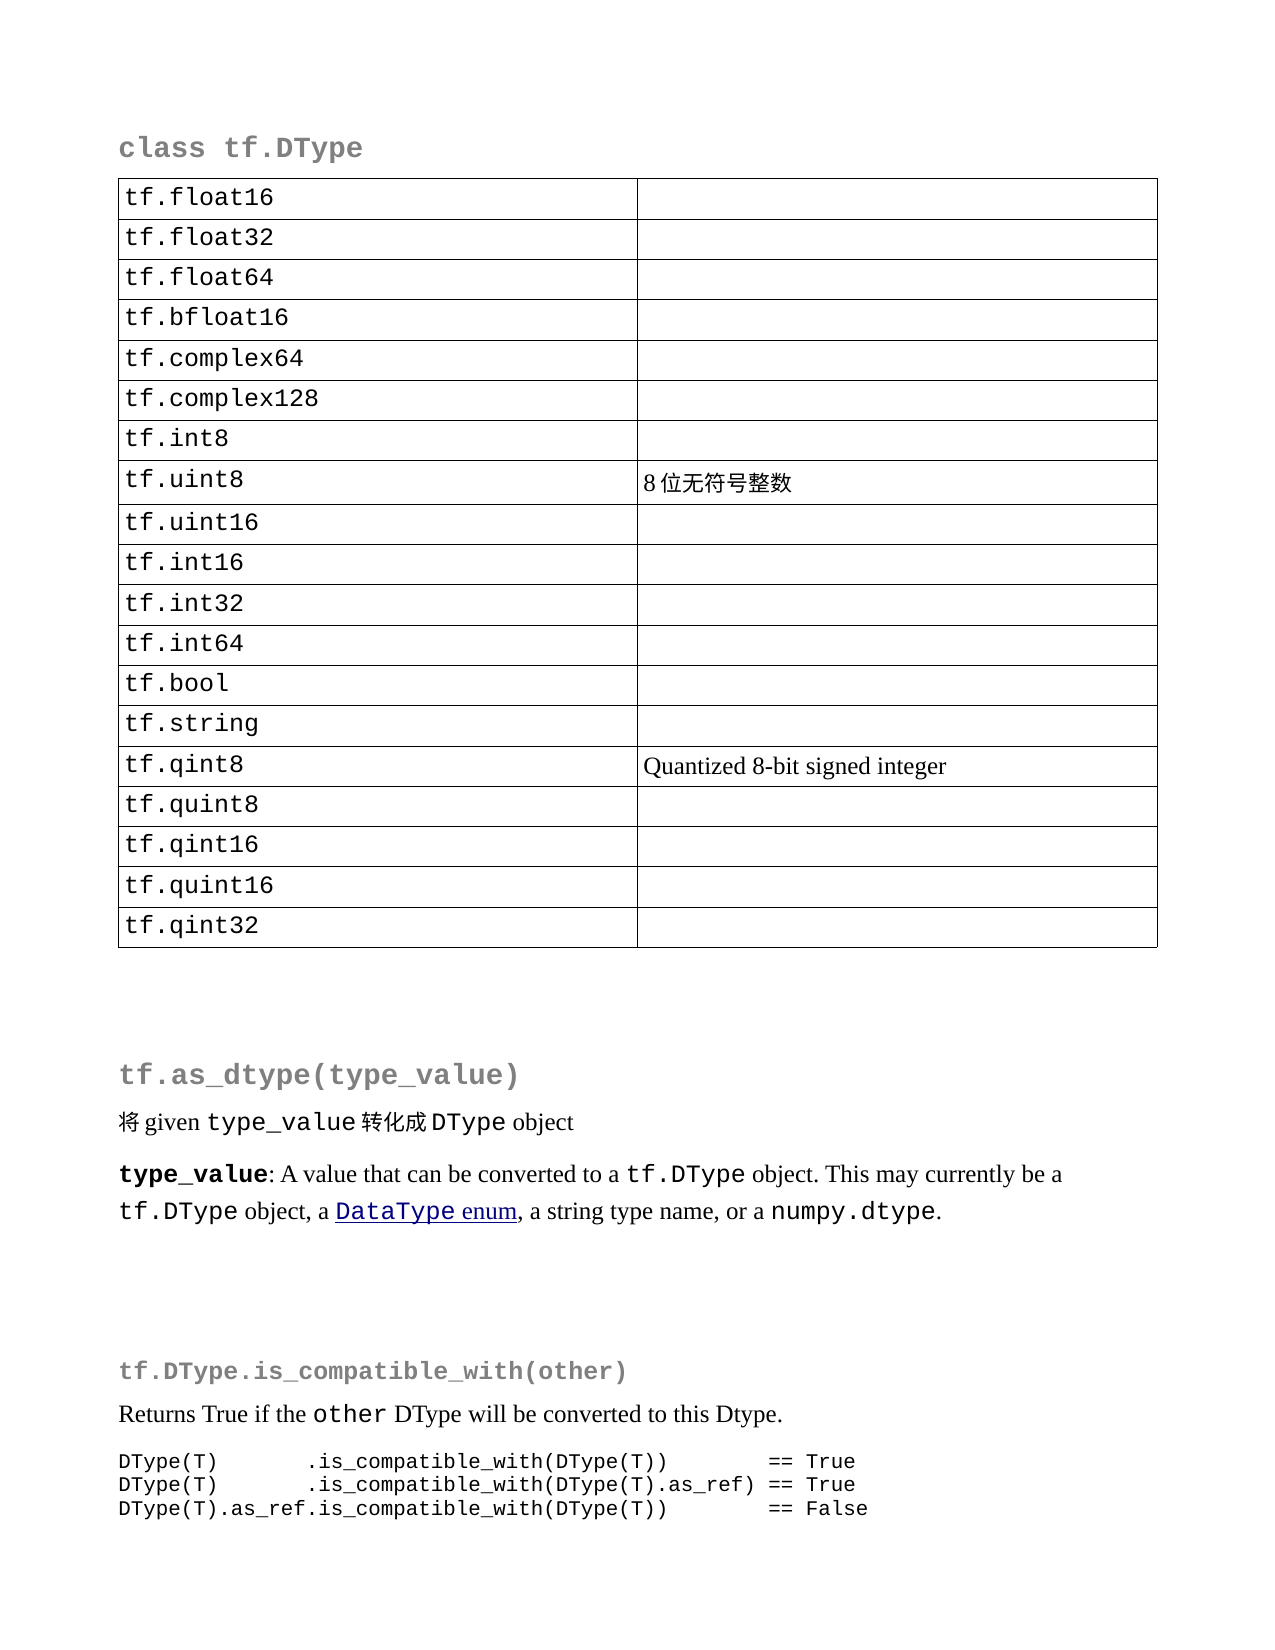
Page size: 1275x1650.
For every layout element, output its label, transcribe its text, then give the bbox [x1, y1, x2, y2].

table_cell [638, 381, 1157, 420]
text DType(T) .is_compatible_with(DType(T).as_ref) == True [118, 1474, 1157, 1498]
table_cell tf.float32 [119, 220, 637, 259]
table_cell tf.qint8 [119, 747, 637, 786]
table_cell tf.complex64 [119, 341, 637, 380]
table_cell [638, 505, 1157, 544]
table_cell tf.string [119, 706, 637, 746]
table_cell [638, 300, 1157, 339]
table_cell tf.int64 [119, 626, 637, 665]
table_cell [638, 666, 1157, 705]
subtitle tf.as_dtype(type_value) [118, 1060, 1157, 1093]
table_cell Quantized 8-bit signed integer [638, 747, 1157, 786]
table_cell [638, 545, 1157, 584]
table_cell [638, 220, 1157, 259]
table_cell tf.uint8 [119, 461, 637, 504]
table_cell tf.quint8 [119, 787, 637, 826]
table_cell [638, 787, 1157, 826]
table_header tf.float16 [119, 179, 637, 218]
table_cell tf.float64 [119, 260, 637, 299]
text DType(T).as_ref.is_compatible_with(DType(T)) == False [118, 1498, 1157, 1522]
text Returns True if the other DType will be converted to this Dtype. [118, 1399, 1157, 1430]
text 将given type_value转化成DType object [118, 1105, 1157, 1138]
subtitle class tf.DType [118, 133, 1157, 166]
table_cell [638, 908, 1157, 947]
table_cell tf.quint16 [119, 867, 637, 907]
table_cell tf.int8 [119, 421, 637, 460]
table_cell tf.bool [119, 666, 637, 705]
table_cell tf.complex128 [119, 381, 637, 420]
table_cell 8位无符号整数 [638, 461, 1157, 504]
table_cell [638, 341, 1157, 380]
subtitle tf.DType.is_compatible_with(other) [118, 1358, 1157, 1387]
table_cell tf.bfloat16 [119, 300, 637, 339]
table_cell tf.int16 [119, 545, 637, 584]
table_cell tf.uint16 [119, 505, 637, 544]
table_cell tf.int32 [119, 585, 637, 624]
table_cell [638, 626, 1157, 665]
text DType(T) .is_compatible_with(DType(T)) == True [118, 1451, 1157, 1474]
table_cell [638, 260, 1157, 299]
table_cell [638, 585, 1157, 624]
table_cell [638, 827, 1157, 866]
table_cell [638, 421, 1157, 460]
table_cell tf.qint32 [119, 908, 637, 947]
table_cell tf.qint16 [119, 827, 637, 866]
table_cell [638, 867, 1157, 907]
table_cell [638, 706, 1157, 746]
table_header [638, 179, 1157, 218]
text type_value: A value that can be converted to a tf.DType object. This may currently be a tf.DType object, a DataType enum, a string type name, or a numpy.dtype. [118, 1159, 1157, 1227]
